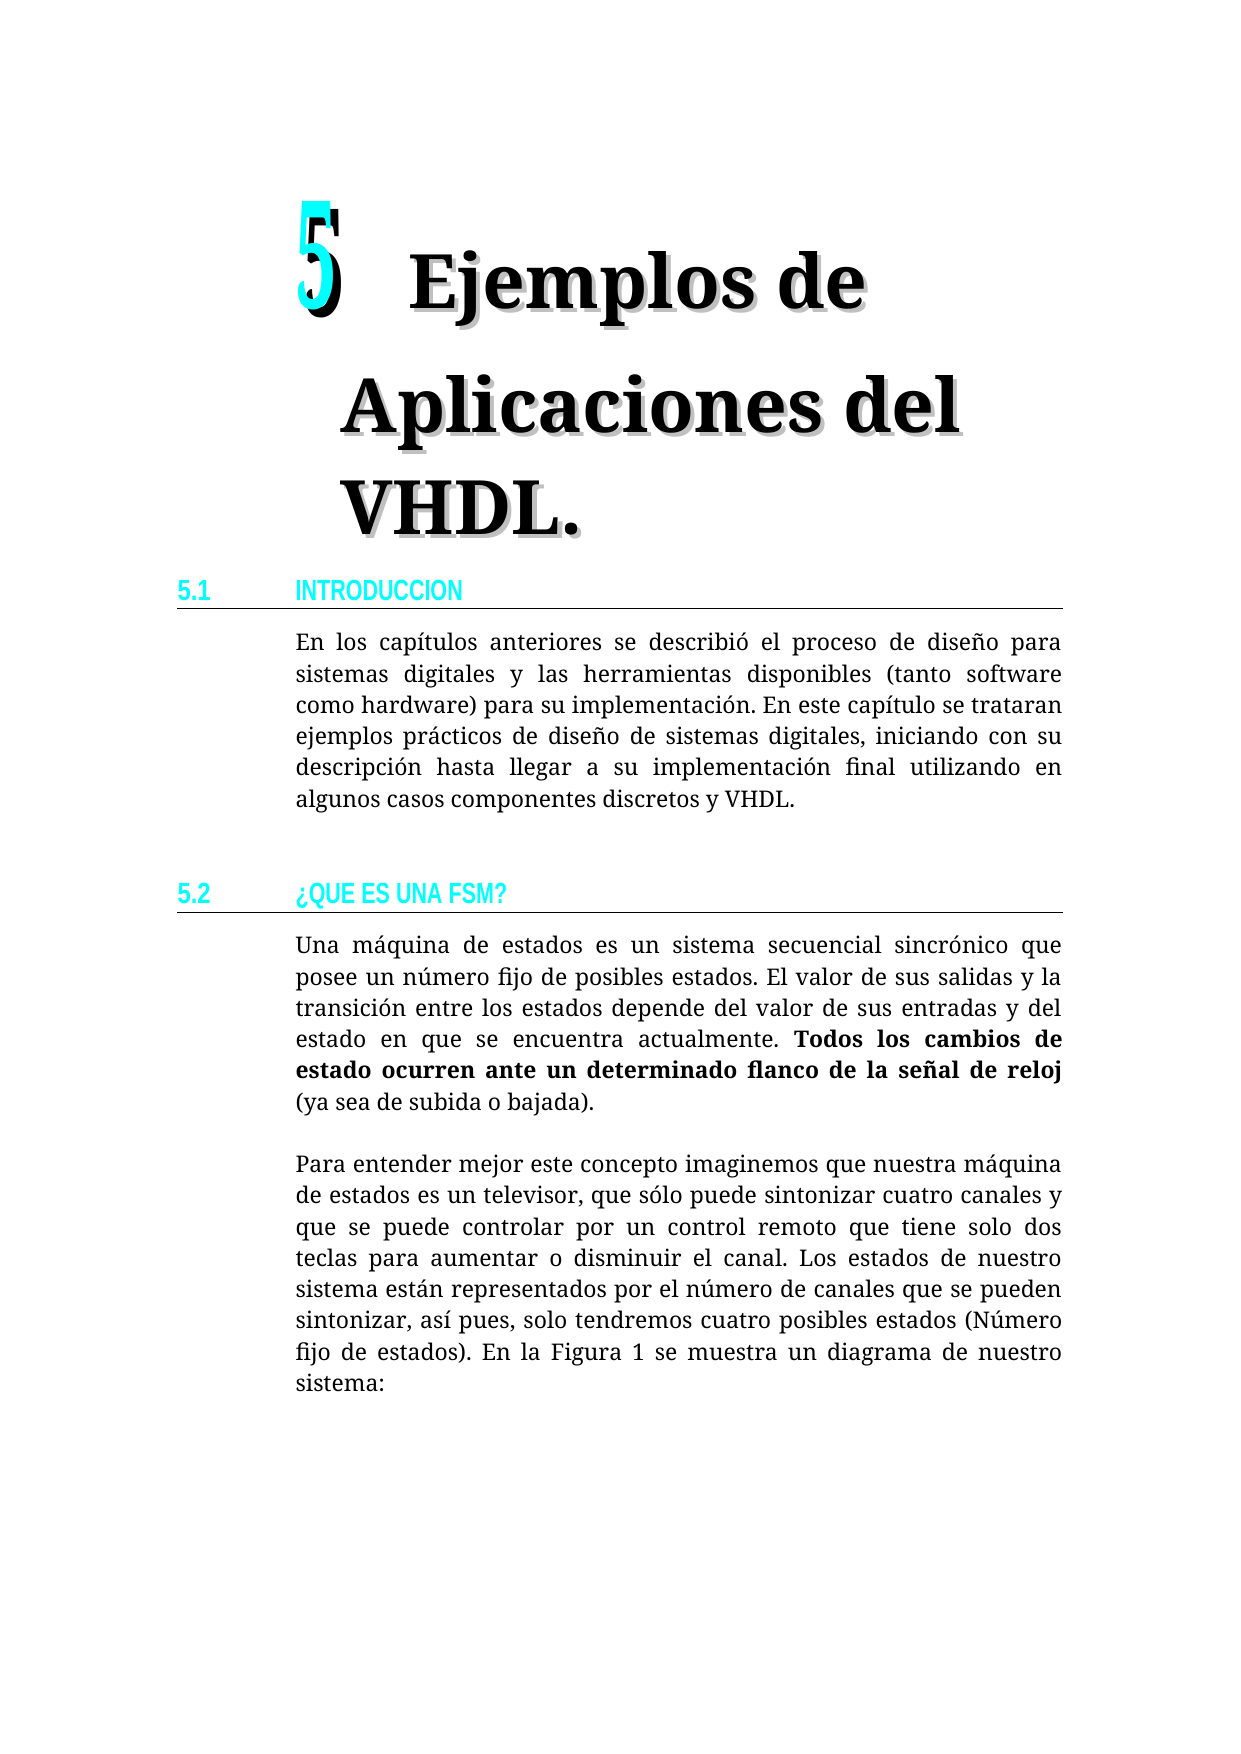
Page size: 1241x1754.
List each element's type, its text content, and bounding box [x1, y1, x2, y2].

subtitle Ejemplos de Aplicaciones del VHDL. [295, 148, 1063, 556]
text Una máquina de estados es un sistema secuencial sincrónico que posee un número fijo de posibles estados. El valor de sus salidas y la transición entre los estados depende del valor de sus entradas y del estado en que se encuentra actualmente. Todos los cambios de estado ocurren ante un determinado flanco de la señal de reloj (ya sea de subida o bajada). [295, 929, 1063, 1117]
subtitle ¿QUE ES UNA FSM? [177, 876, 1063, 912]
text En los capítulos anteriores se describió el proceso de diseño para sistemas digitales y las herramientas disponibles (tanto software como hardware) para su implementación. En este capítulo se trataran ejemplos prácticos de diseño de sistemas digitales, iniciando con su descripción hasta llegar a su implementación final utilizando en algunos casos componentes discretos y VHDL. [295, 626, 1063, 814]
text Para entender mejor este concepto imaginemos que nuestra máquina de estados es un televisor, que sólo puede sintonizar cuatro canales y que se puede controlar por un control remoto que tiene solo dos teclas para aumentar o disminuir el canal. Los estados de nuestro sistema están representados por el número de canales que se pueden sintonizar, así pues, solo tendremos cuatro posibles estados (Número fijo de estados). En la Figura 1 se muestra un diagrama de nuestro sistema: [295, 1148, 1063, 1398]
subtitle INTRODUCCION [177, 573, 1063, 608]
